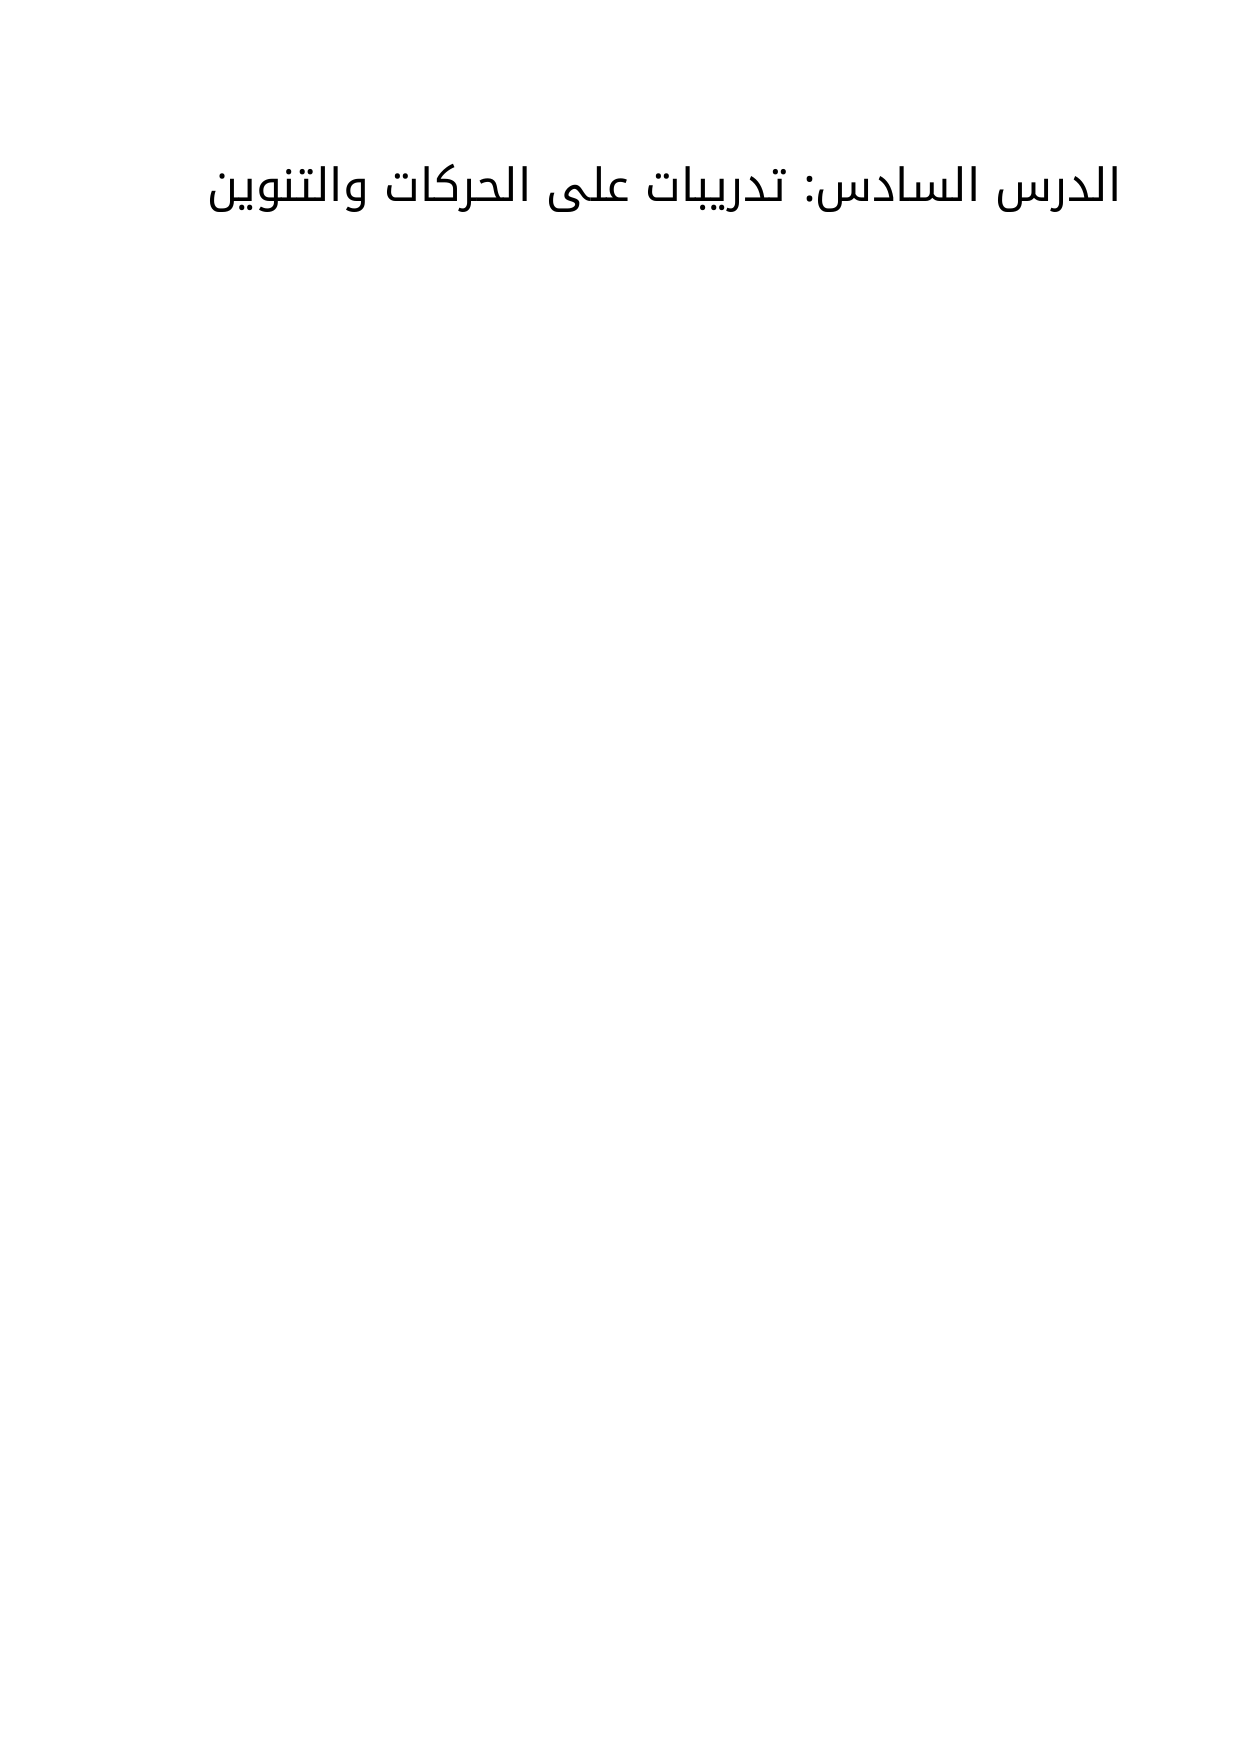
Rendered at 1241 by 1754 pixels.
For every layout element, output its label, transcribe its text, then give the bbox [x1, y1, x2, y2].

subtitle الدرس السادس: تدريبات على الحركات والتنوين [118, 143, 1122, 230]
